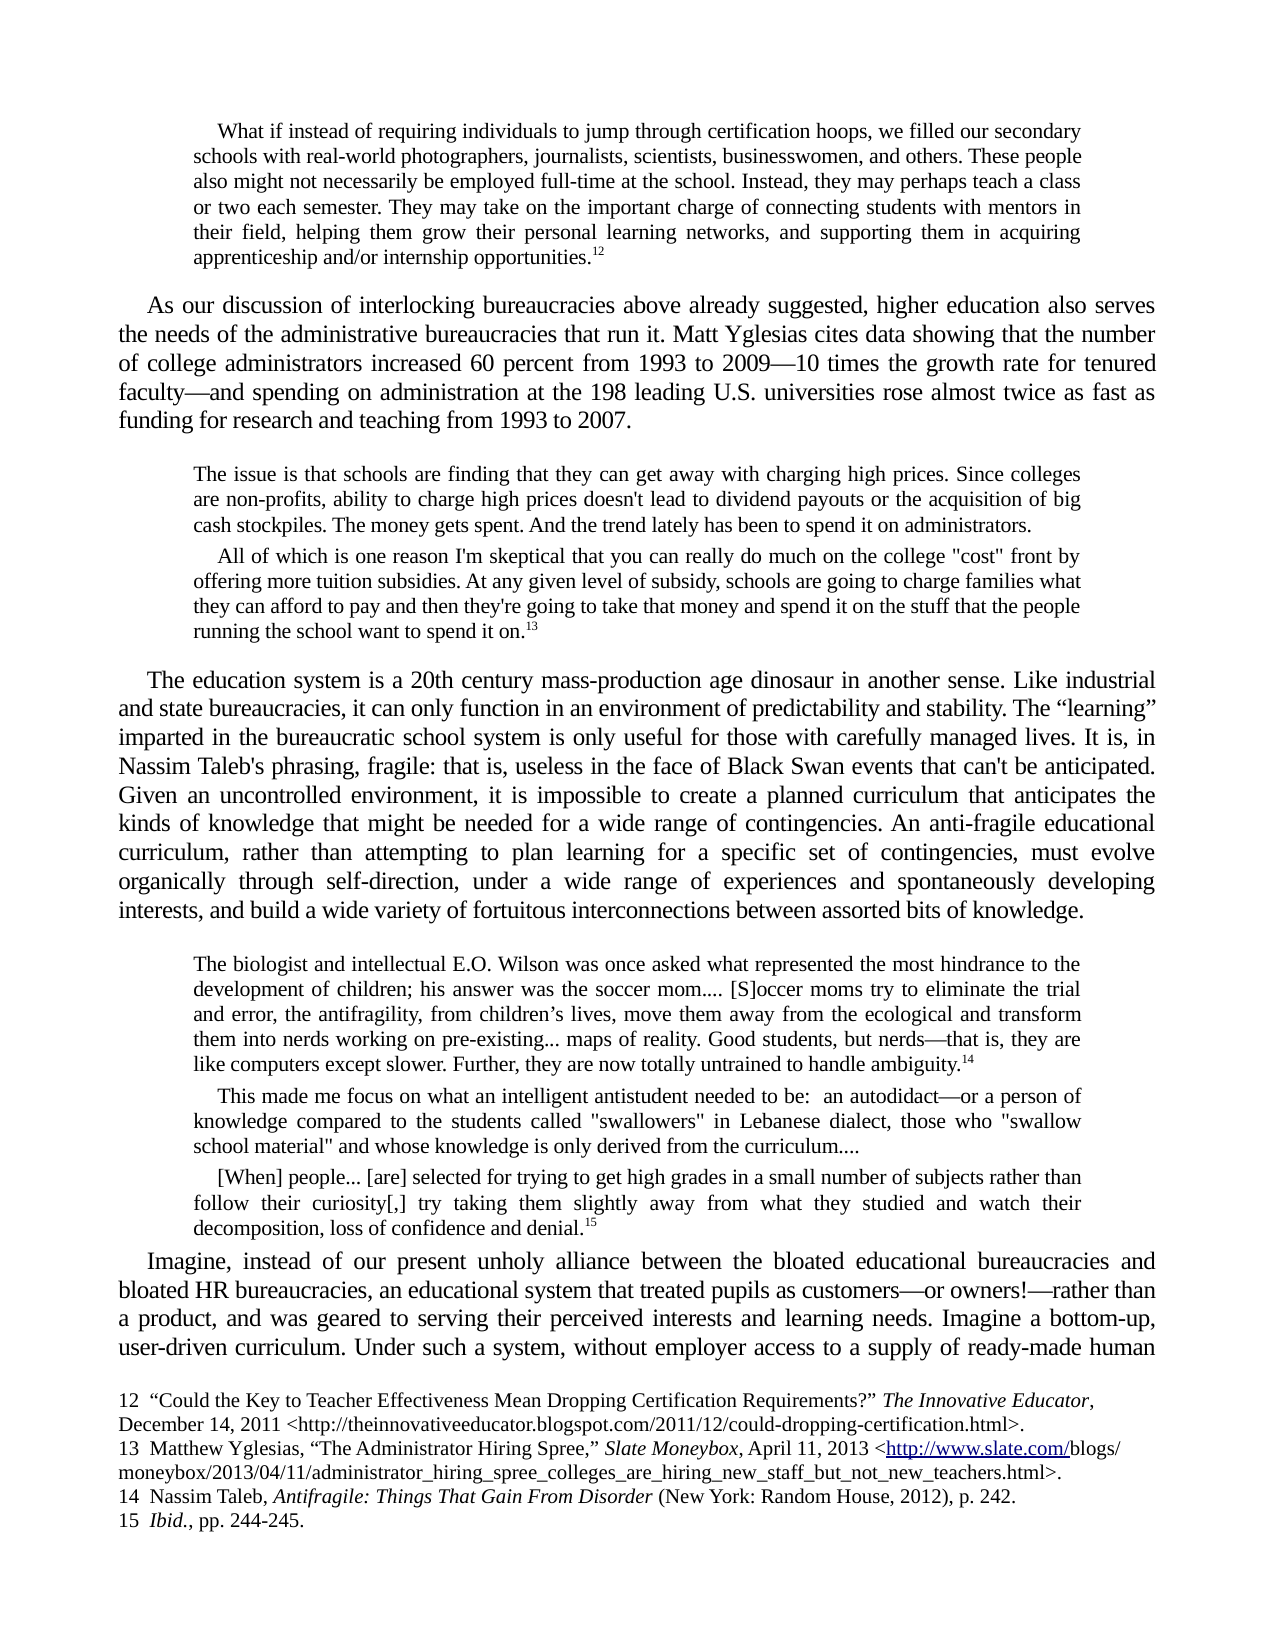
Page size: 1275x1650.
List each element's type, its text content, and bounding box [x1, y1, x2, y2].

text The issue is that schools are finding that they can get away with charging high prices. Since colleges are non-profits, ability to charge high prices doesn't lead to dividend payouts or the acquisition of big cash stockpiles. The money gets spent. And the trend lately has been to spend it on administrators. [193, 461, 1082, 537]
text All of which is one reason I'm skeptical that you can really do much on the college "cost" front by offering more tuition subsidies. At any given level of subsidy, schools are going to charge families what they can afford to pay and then they're going to take that money and spend it on the stuff that the people running the school want to spend it on. [193, 543, 1082, 644]
text “Could the Key to Teacher Effectiveness Mean Dropping Certification Requirements?” The Innovative Educator, December 14, 2011 <http://theinnovativeeducator.blogspot.com/2011/12/could-dropping-certification.html>. [118, 1387, 1157, 1436]
text What if instead of requiring individuals to jump through certification hoops, we filled our secondary schools with real-world photographers, journalists, scientists, businesswomen, and others. These people also might not necessarily be employed full-time at the school. Instead, they may perhaps teach a class or two each semester. They may take on the important charge of connecting students with mentors in their field, helping them grow their personal learning networks, and supporting them in acquiring apprenticeship and/or internship opportunities. [193, 118, 1082, 269]
text Ibid., pp. 244-245. [118, 1508, 1157, 1532]
text Imagine, instead of our present unholy alliance between the bloated educational bureaucracies and bloated HR bureaucracies, an educational system that treated pupils as customers—or owners!—rather than a product, and was geared to serving their perceived interests and learning needs. Imagine a bottom-up, user-driven curriculum. Under such a system, without employer access to a supply of ready-made human [118, 1246, 1157, 1361]
text The education system is a 20th century mass-production age dinosaur in another sense. Like industrial and state bureaucracies, it can only function in an environment of predictability and stability. The “learning” imparted in the bureaucratic school system is only useful for those with carefully managed lives. It is, in Nassim Taleb's phrasing, fragile: that is, useless in the face of Black Swan events that can't be anticipated. Given an uncontrolled environment, it is impossible to create a planned curriculum that anticipates the kinds of knowledge that might be needed for a wide range of contingencies. An anti-fragile educational curriculum, rather than attempting to plan learning for a specific set of contingencies, must evolve organically through self-direction, under a wide range of experiences and spontaneously developing interests, and build a wide variety of fortuitous interconnections between assorted bits of knowledge. [118, 665, 1157, 923]
text The biologist and intellectual E.O. Wilson was once asked what represented the most hindrance to the development of children; his answer was the soccer mom.... [S]occer moms try to eliminate the trial and error, the antifragility, from children’s lives, move them away from the ecological and transform them into nerds working on pre-existing... maps of reality. Good students, but nerds—that is, they are like computers except slower. Further, they are now totally untrained to handle ambiguity. [193, 951, 1082, 1077]
text Matthew Yglesias, “The Administrator Hiring Spree,” Slate Moneybox, April 11, 2013 <http://www.slate.com/blogs/ moneybox/2013/04/11/administrator_hiring_spree_colleges_are_hiring_new_staff_but_not_new_teachers.html>. [118, 1436, 1157, 1484]
text As our discussion of interlocking bureaucracies above already suggested, higher education also serves the needs of the administrative bureaucracies that run it. Matt Yglesias cites data showing that the number of college administrators increased 60 percent from 1993 to 2009—10 times the growth rate for tenured faculty—and spending on administration at the 198 leading U.S. universities rose almost twice as fast as funding for research and teaching from 1993 to 2007. [118, 290, 1157, 434]
text This made me focus on what an intelligent antistudent needed to be: an autodidact—or a person of knowledge compared to the students called "swallowers" in Lebanese dialect, those who "swallow school material" and whose knowledge is only derived from the curriculum.... [193, 1083, 1082, 1158]
text [When] people... [are] selected for trying to get high grades in a small number of subjects rather than follow their curiosity[,] try taking them slightly away from what they studied and watch their decomposition, loss of confidence and denial. [193, 1164, 1082, 1240]
text Nassim Taleb, Antifragile: Things That Gain From Disorder (New York: Random House, 2012), p. 242. [118, 1484, 1157, 1508]
